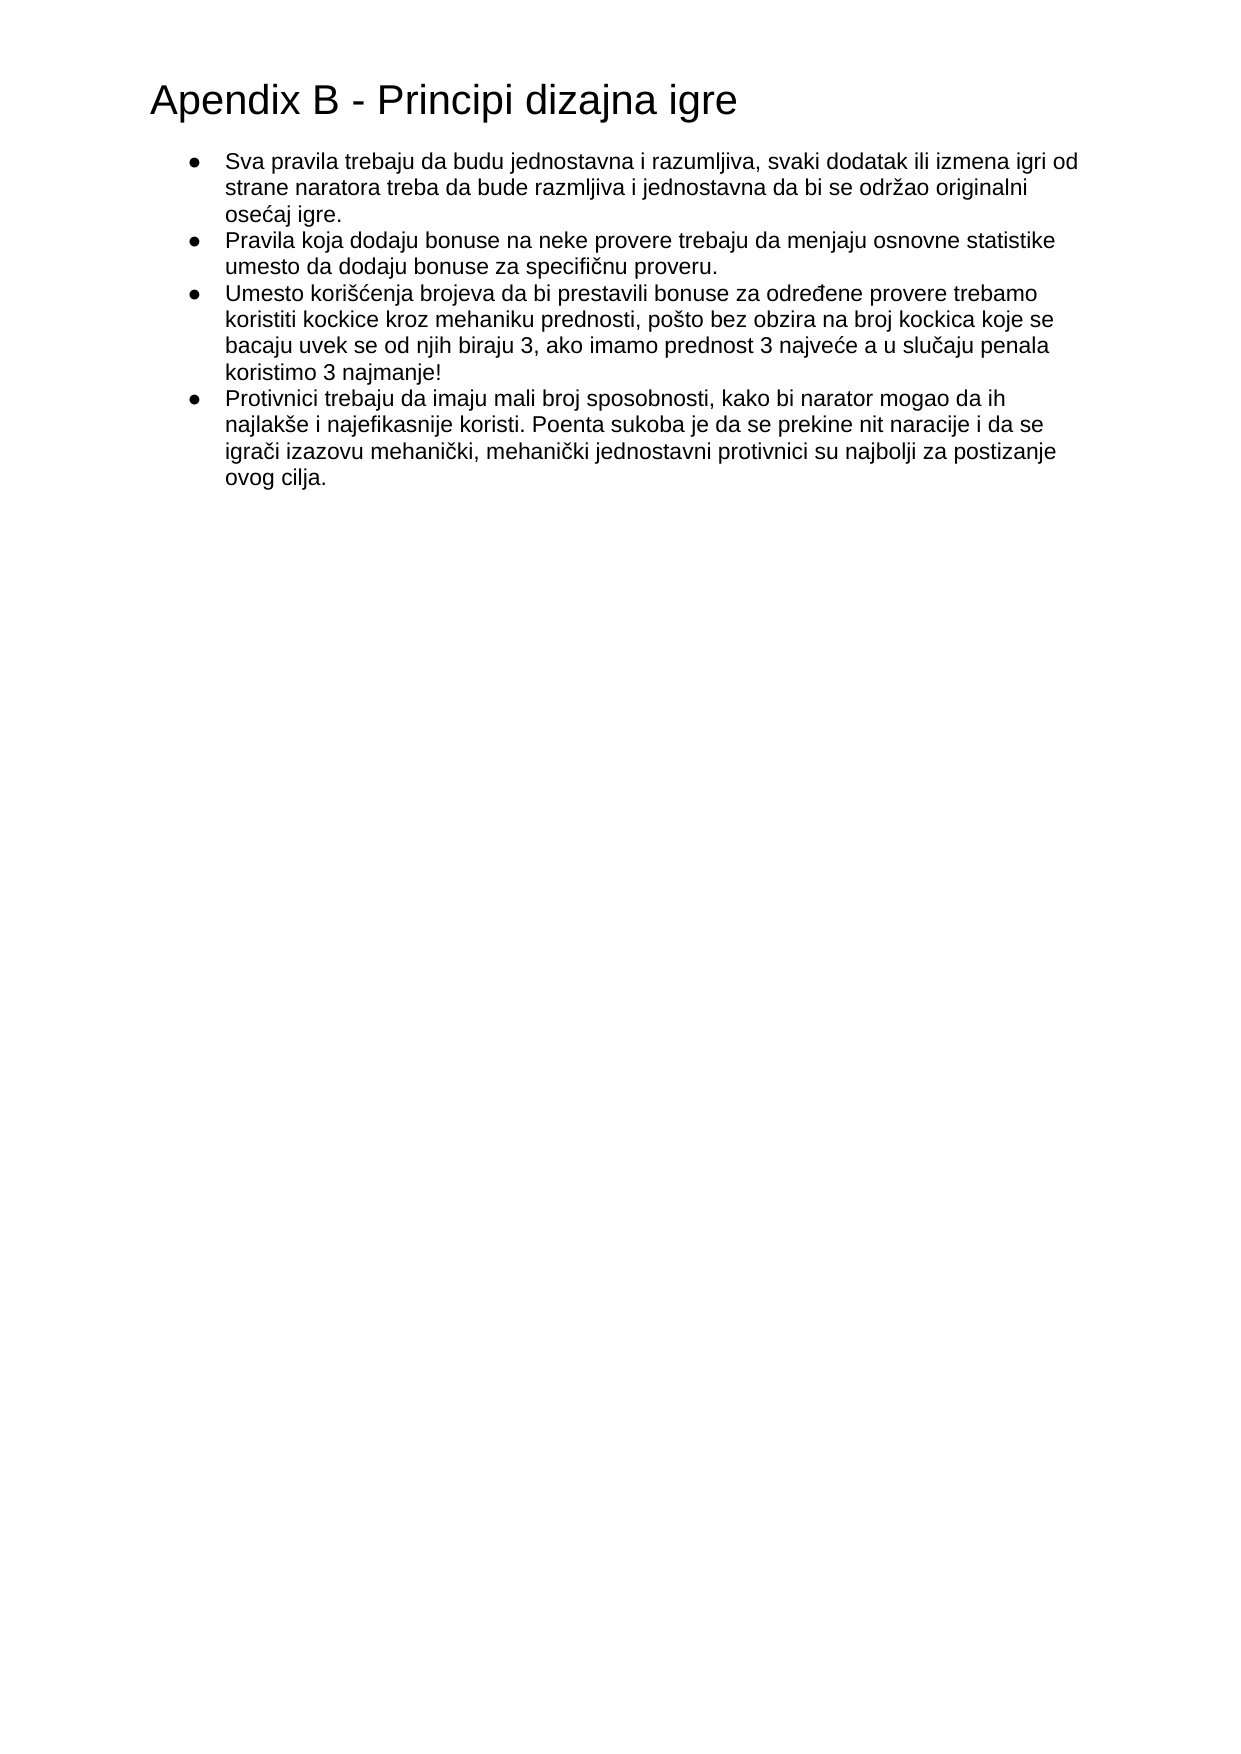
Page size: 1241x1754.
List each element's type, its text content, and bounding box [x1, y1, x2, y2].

text Apendix B - Principi dizajna igre [150, 75, 1091, 123]
list Umesto korišćenja brojeva da bi prestavili bonuse za određene provere trebamo koristiti kockice kroz mehaniku prednosti, pošto bez obzira na broj kockica koje se bacaju uvek se od njih biraju 3, ako imamo prednost 3 najveće a u slučaju penala koristimo 3 najmanje! [187, 280, 1091, 385]
list Protivnici trebaju da imaju mali broj sposobnosti, kako bi narator mogao da ih najlakše i najefikasnije koristi. Poenta sukoba je da se prekine nit naracije i da se igrači izazovu mehanički, mehanički jednostavni protivnici su najbolji za postizanje ovog cilja. [187, 385, 1091, 491]
list Sva pravila trebaju da budu jednostavna i razumljiva, svaki dodatak ili izmena igri od strane naratora treba da bude razmljiva i jednostavna da bi se održao originalni osećaj igre. [187, 148, 1091, 227]
list Pravila koja dodaju bonuse na neke provere trebaju da menjaju osnovne statistike umesto da dodaju bonuse za specifičnu proveru. [187, 227, 1091, 280]
